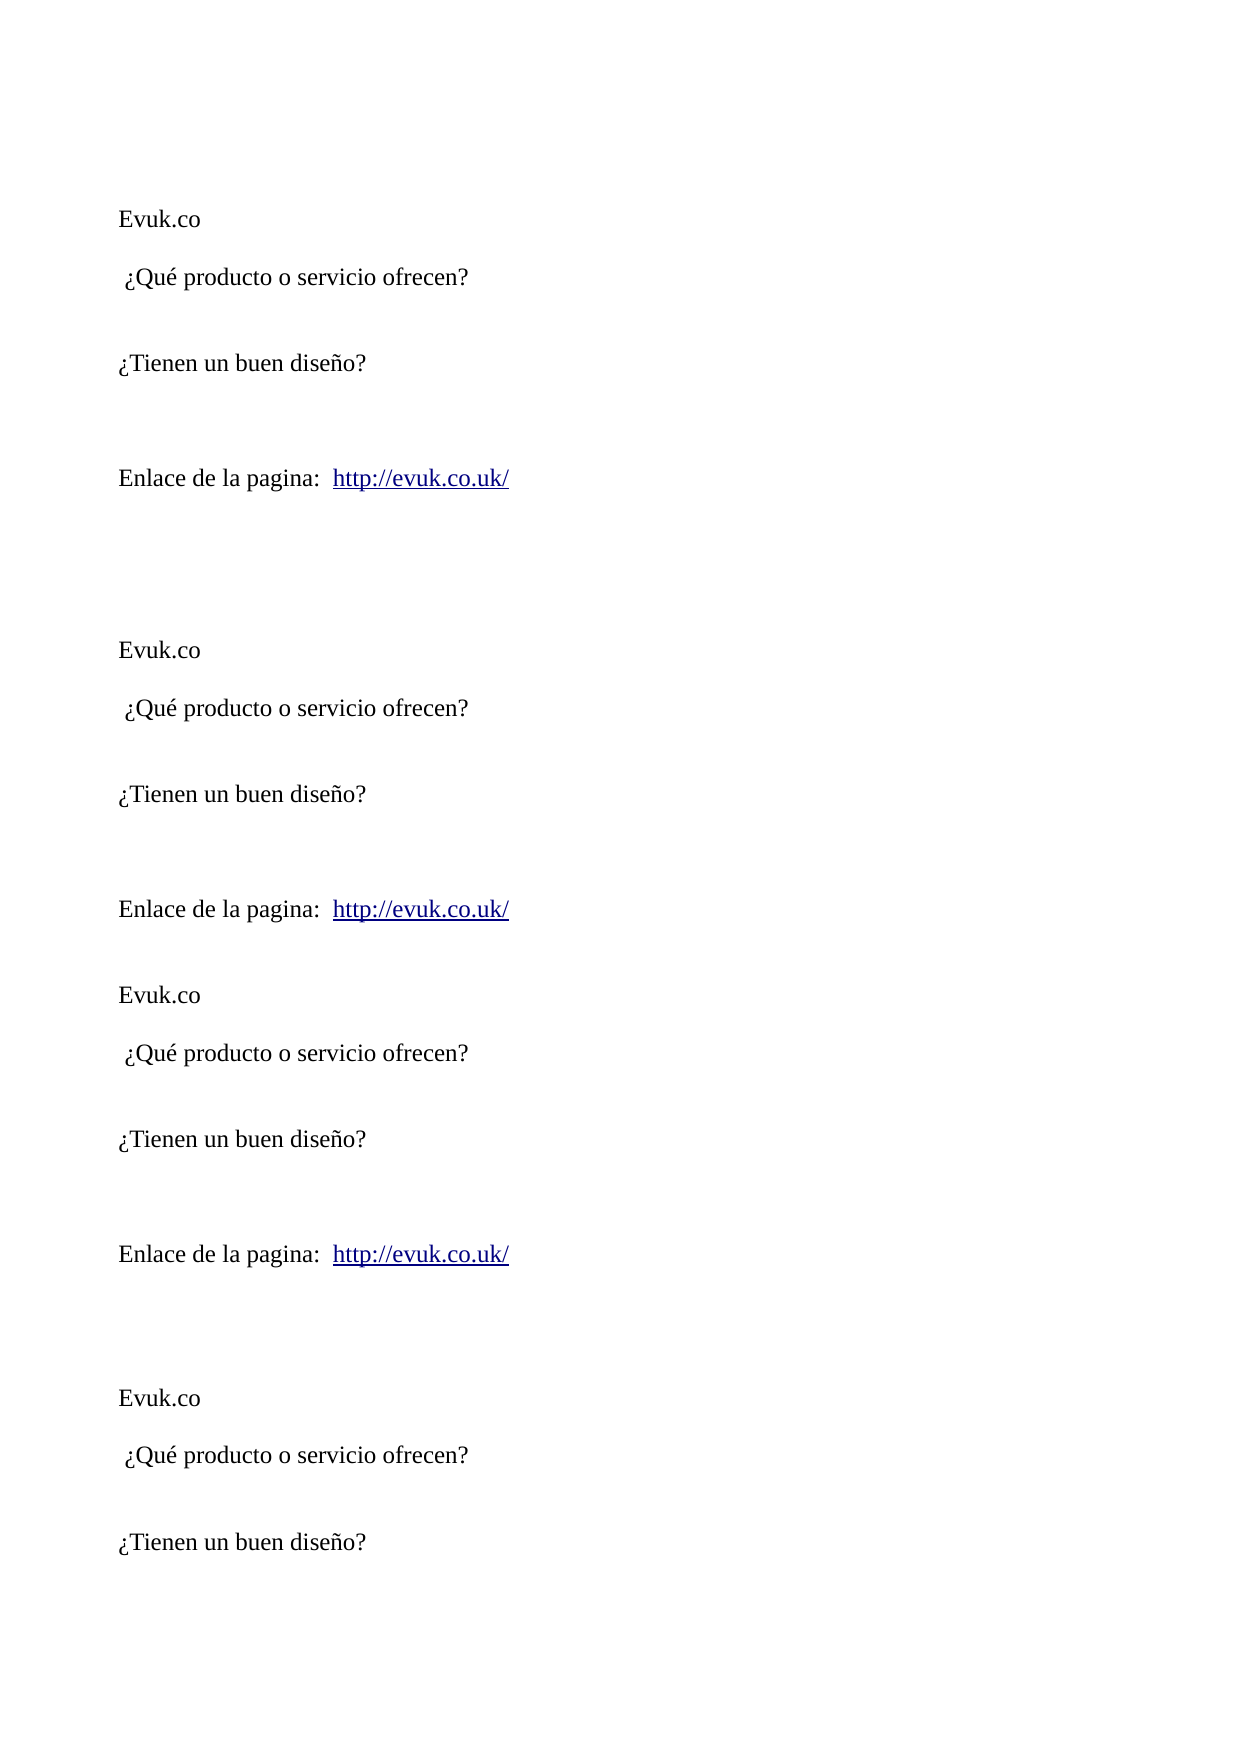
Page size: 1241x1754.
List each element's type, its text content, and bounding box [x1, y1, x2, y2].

text Evuk.co [118, 1383, 1122, 1412]
text Enlace de la pagina: http://evuk.co.uk/ [118, 463, 1122, 492]
text ¿Tienen un buen diseño? [118, 1124, 1122, 1153]
text Enlace de la pagina: http://evuk.co.uk/ [118, 894, 1122, 923]
text ¿Qué producto o servicio ofrecen? [118, 262, 1122, 291]
text Evuk.co [118, 981, 1122, 1009]
text ¿Qué producto o servicio ofrecen? [118, 1441, 1122, 1469]
text ¿Tienen un buen diseño? [118, 779, 1122, 808]
text Evuk.co [118, 204, 1122, 233]
text Enlace de la pagina: http://evuk.co.uk/ [118, 1239, 1122, 1268]
text Evuk.co [118, 636, 1122, 664]
text ¿Qué producto o servicio ofrecen? [118, 693, 1122, 722]
text ¿Tienen un buen diseño? [118, 1527, 1122, 1556]
text ¿Tienen un buen diseño? [118, 348, 1122, 377]
text ¿Qué producto o servicio ofrecen? [118, 1038, 1122, 1067]
